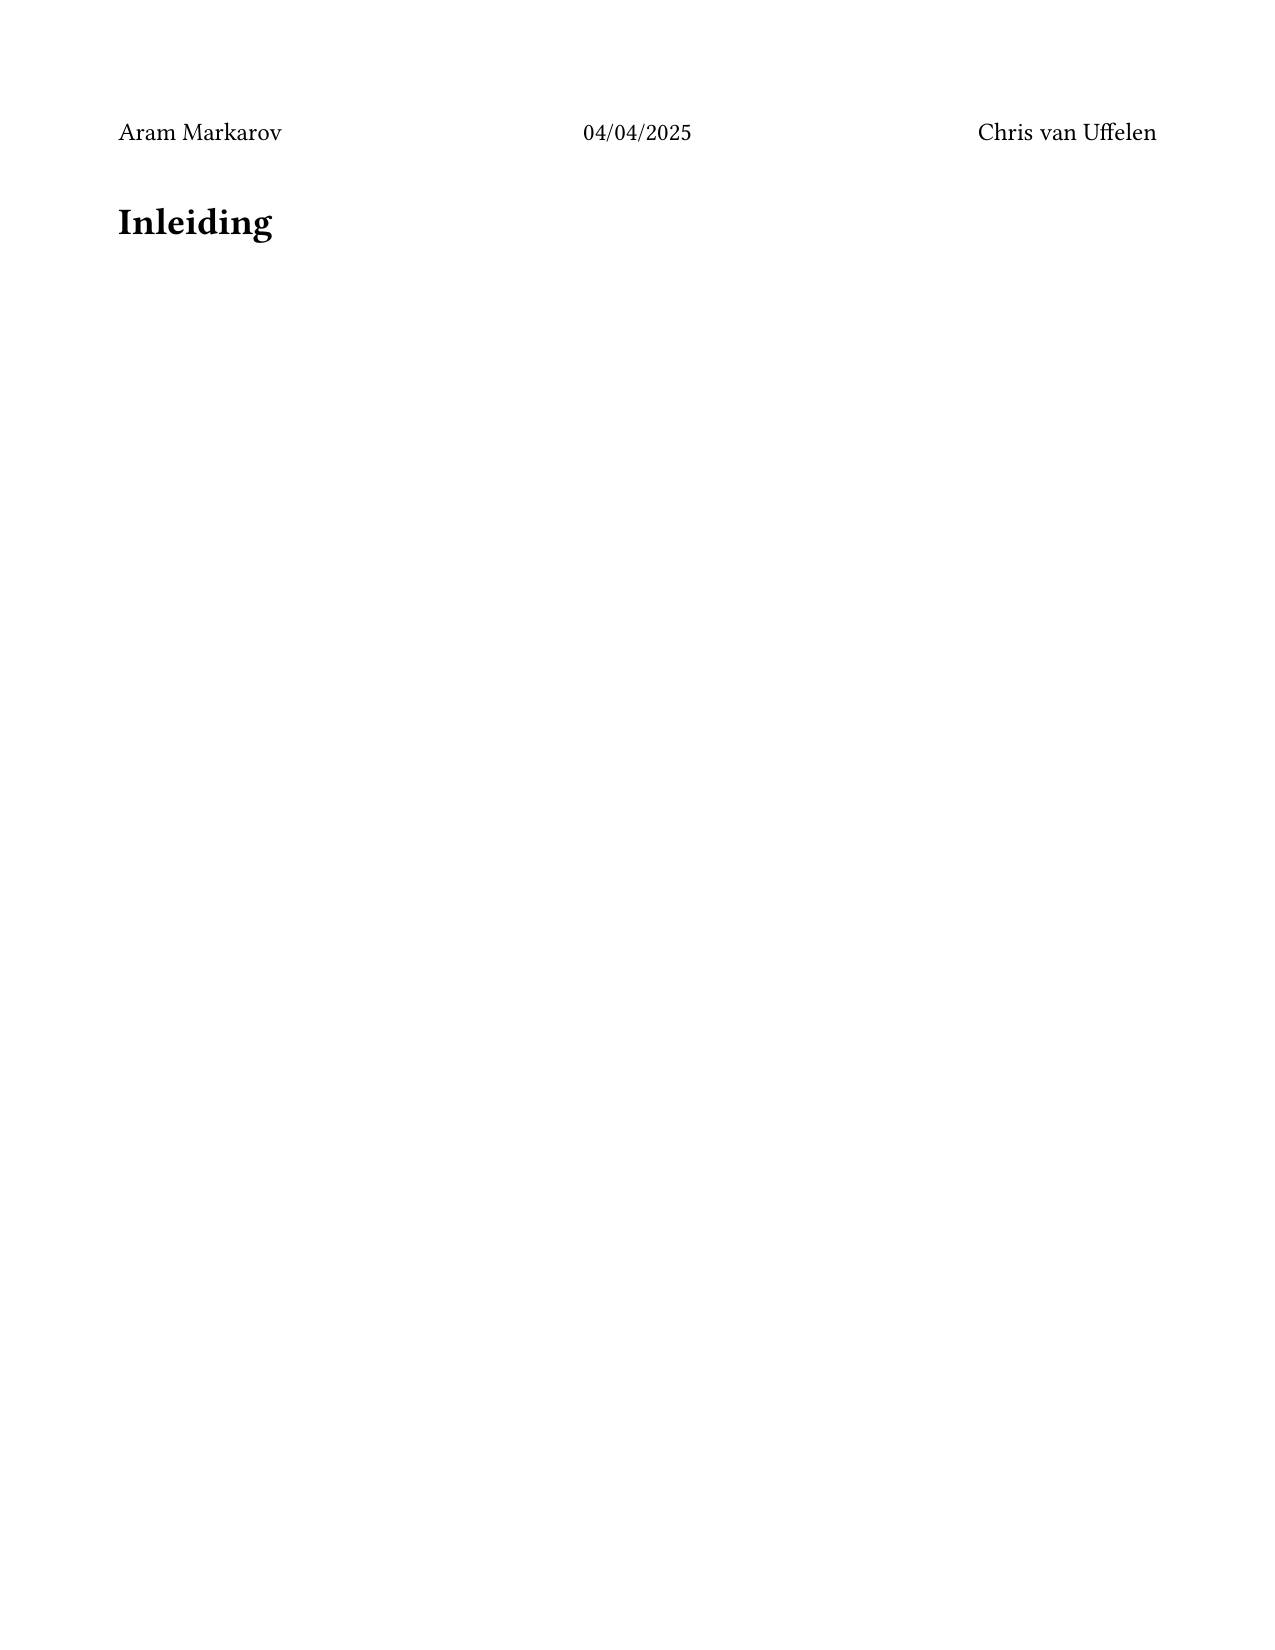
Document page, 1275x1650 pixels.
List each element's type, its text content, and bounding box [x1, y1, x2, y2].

subtitle Inleiding [118, 201, 1157, 244]
